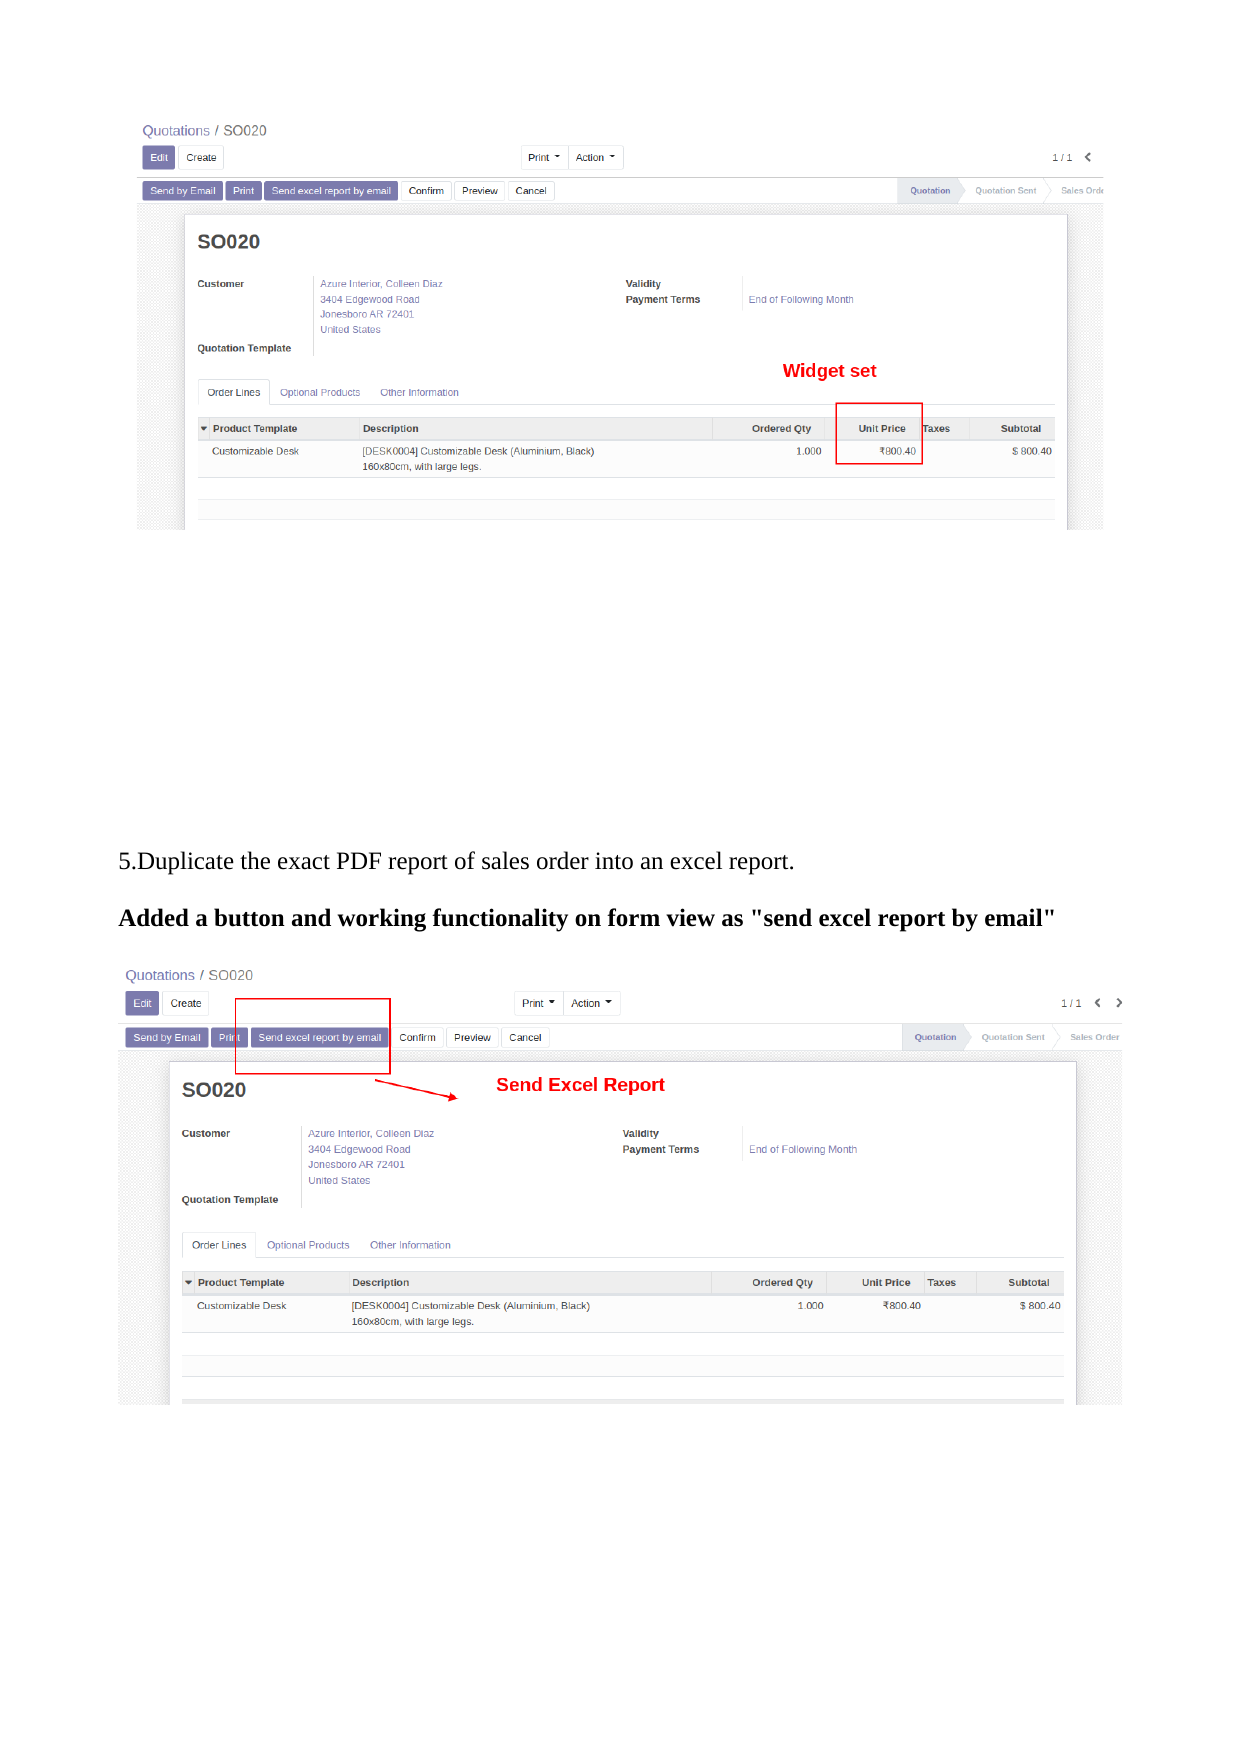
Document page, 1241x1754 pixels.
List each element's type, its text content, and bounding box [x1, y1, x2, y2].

picture [118, 961, 1123, 1407]
text 5.Duplicate the exact PDF report of sales order into an excel report. [118, 846, 1122, 875]
text Added a button and working functionality on form view as "send excel report by email" [118, 903, 1122, 932]
picture [136, 118, 1104, 530]
